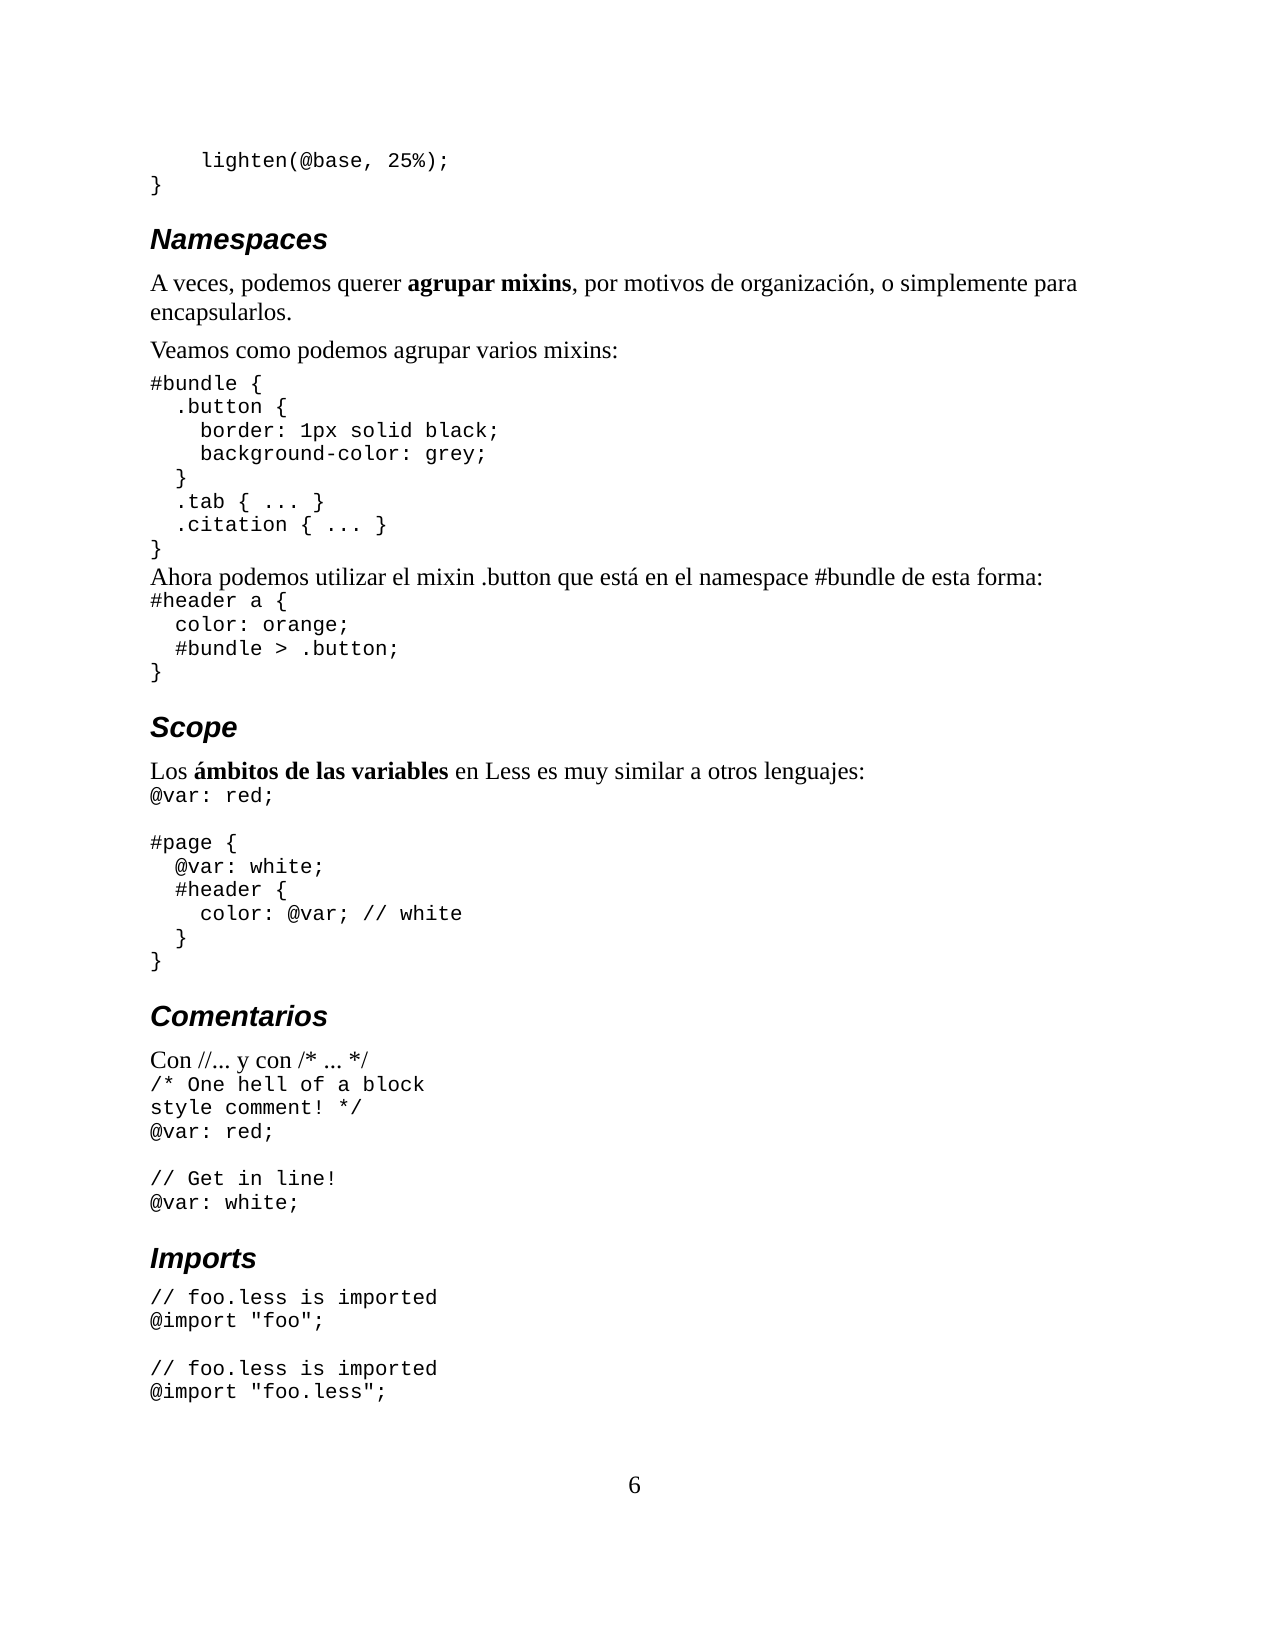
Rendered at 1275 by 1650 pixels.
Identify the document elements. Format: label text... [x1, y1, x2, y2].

text } [150, 927, 1125, 950]
text .button { [150, 396, 1125, 420]
text } [150, 467, 1125, 491]
text color: @var; // white [150, 903, 1125, 927]
text #page { [150, 832, 1125, 856]
text } [150, 174, 1125, 197]
text @var: red; [150, 1121, 1125, 1145]
text // foo.less is imported [150, 1358, 1125, 1381]
text // foo.less is imported [150, 1287, 1125, 1310]
text // Get in line! [150, 1168, 1125, 1192]
text } [150, 661, 1125, 685]
text Los ámbitos de las variables en Less es muy similar a otros lenguajes: [150, 756, 1125, 785]
text @import "foo"; [150, 1310, 1125, 1334]
text Ahora podemos utilizar el mixin .button que está en el namespace #bundle de esta forma: [150, 562, 1125, 590]
text @var: white; [150, 1192, 1125, 1216]
subtitle Comentarios [150, 999, 1125, 1032]
text A veces, podemos querer agrupar mixins, por motivos de organización, o simplemente para encapsularlos. [150, 268, 1125, 326]
text Veamos como podemos agrupar varios mixins: [150, 335, 1125, 363]
text lighten(@base, 25%); [150, 150, 1125, 174]
text .citation { ... } [150, 514, 1125, 538]
text } [150, 950, 1125, 974]
text border: 1px solid black; [150, 420, 1125, 443]
text #header { [150, 879, 1125, 903]
subtitle Scope [150, 710, 1125, 743]
text Con //... y con /* ... */ [150, 1045, 1125, 1074]
text #bundle { [150, 372, 1125, 396]
subtitle Namespaces [150, 222, 1125, 256]
text #bundle > .button; [150, 638, 1125, 661]
subtitle Imports [150, 1241, 1125, 1274]
text color: orange; [150, 614, 1125, 638]
text @var: red; [150, 785, 1125, 808]
text background-color: grey; [150, 443, 1125, 467]
text } [150, 538, 1125, 562]
text #header a { [150, 590, 1125, 614]
text .tab { ... } [150, 491, 1125, 514]
text @var: white; [150, 856, 1125, 879]
text @import "foo.less"; [150, 1381, 1125, 1405]
text style comment! */ [150, 1097, 1125, 1121]
text /* One hell of a block [150, 1074, 1125, 1097]
